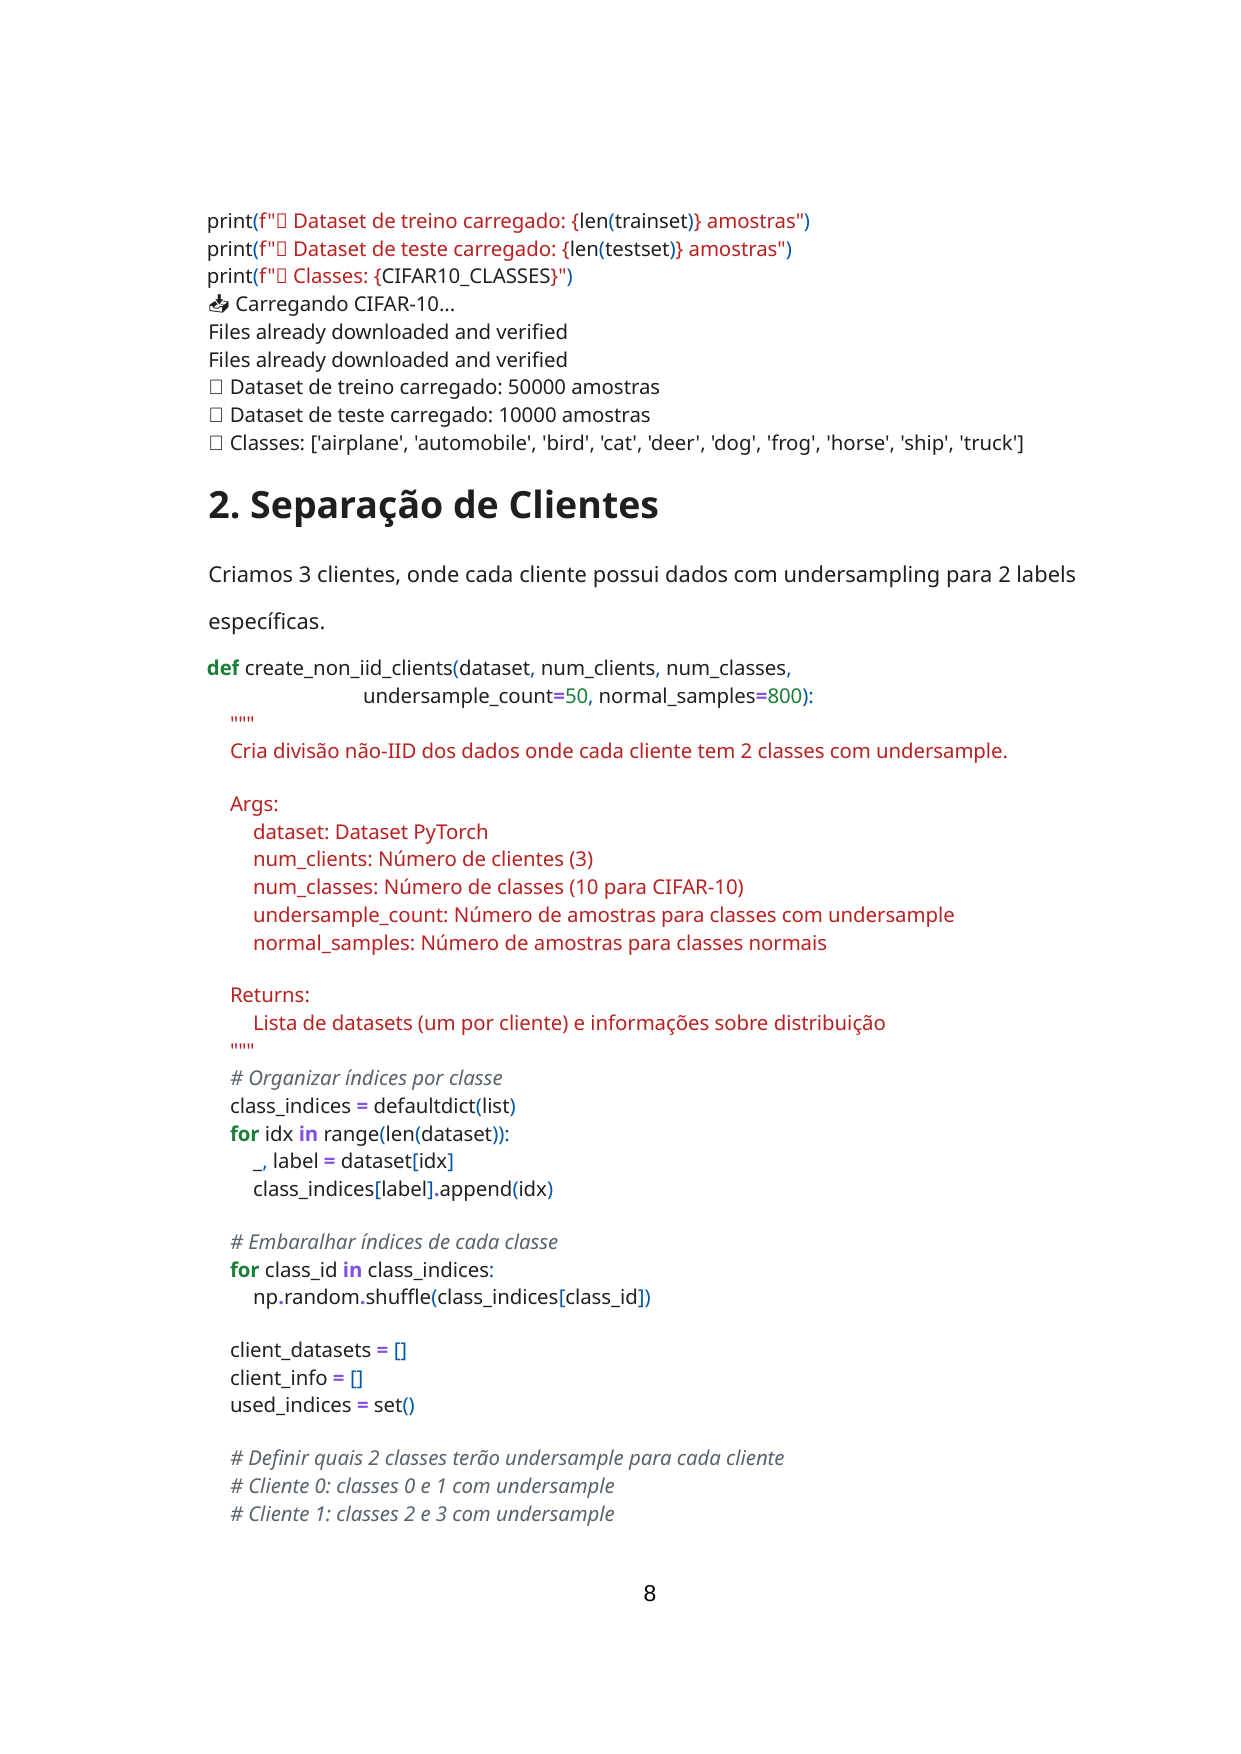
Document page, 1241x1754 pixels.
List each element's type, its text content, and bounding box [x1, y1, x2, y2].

text used_indices = set() [207, 1391, 1093, 1419]
text Lista de datasets (um por cliente) e informações sobre distribuição [207, 1009, 1093, 1036]
text for class_id in class_indices: [207, 1255, 1093, 1283]
text # Organizar índices por classe [207, 1064, 1093, 1092]
text ✅ Dataset de treino carregado: 50000 amostras [207, 373, 1093, 401]
text undersample_count: Número de amostras para classes com undersample [207, 901, 1093, 928]
text client_datasets = [] [207, 1336, 1093, 1363]
text # Cliente 1: classes 2 e 3 com undersample [207, 1499, 1093, 1527]
text 📥 Carregando CIFAR-10... [207, 290, 1093, 317]
text dataset: Dataset PyTorch [207, 817, 1093, 845]
text np.random.shuffle(class_indices[class_id]) [207, 1283, 1093, 1311]
text _, label = dataset[idx] [207, 1147, 1093, 1175]
text # Definir quais 2 classes terão undersample para cada cliente [207, 1444, 1093, 1472]
text num_clients: Número de clientes (3) [207, 845, 1093, 873]
text print(f"✅ Classes: {CIFAR10_CLASSES}") [207, 262, 1093, 290]
text print(f"✅ Dataset de teste carregado: {len(testset)} amostras") [207, 234, 1093, 262]
text Files already downloaded and verified [207, 317, 1093, 345]
text ✅ Dataset de teste carregado: 10000 amostras [207, 401, 1093, 428]
text ✅ Classes: ['airplane', 'automobile', 'bird', 'cat', 'deer', 'dog', 'frog', 'horse', 'ship', 'truck'] [207, 428, 1093, 456]
text class_indices[label].append(idx) [207, 1175, 1093, 1203]
text Cria divisão não-IID dos dados onde cada cliente tem 2 classes com undersample. [207, 737, 1093, 765]
text Files already downloaded and verified [207, 345, 1093, 373]
text undersample_count=50, normal_samples=800): [207, 682, 1093, 709]
text def create_non_iid_clients(dataset, num_clients, num_classes, [207, 654, 1093, 682]
text """ [207, 709, 1093, 737]
text Returns: [207, 981, 1093, 1009]
text """ [207, 1036, 1093, 1064]
text class_indices = defaultdict(list) [207, 1092, 1093, 1119]
text print(f"✅ Dataset de treino carregado: {len(trainset)} amostras") [207, 207, 1093, 234]
text normal_samples: Número de amostras para classes normais [207, 928, 1093, 956]
text Args: [207, 790, 1093, 817]
text # Cliente 0: classes 0 e 1 com undersample [207, 1472, 1093, 1499]
text # Embaralhar índices de cada classe [207, 1228, 1093, 1255]
text for idx in range(len(dataset)): [207, 1119, 1093, 1147]
text Criamos 3 clientes, onde cada cliente possui dados com undersampling para 2 labels específicas. [207, 559, 1093, 636]
subtitle 2. Separação de Clientes [207, 478, 1093, 529]
text num_classes: Número de classes (10 para CIFAR-10) [207, 873, 1093, 901]
text client_info = [] [207, 1363, 1093, 1391]
